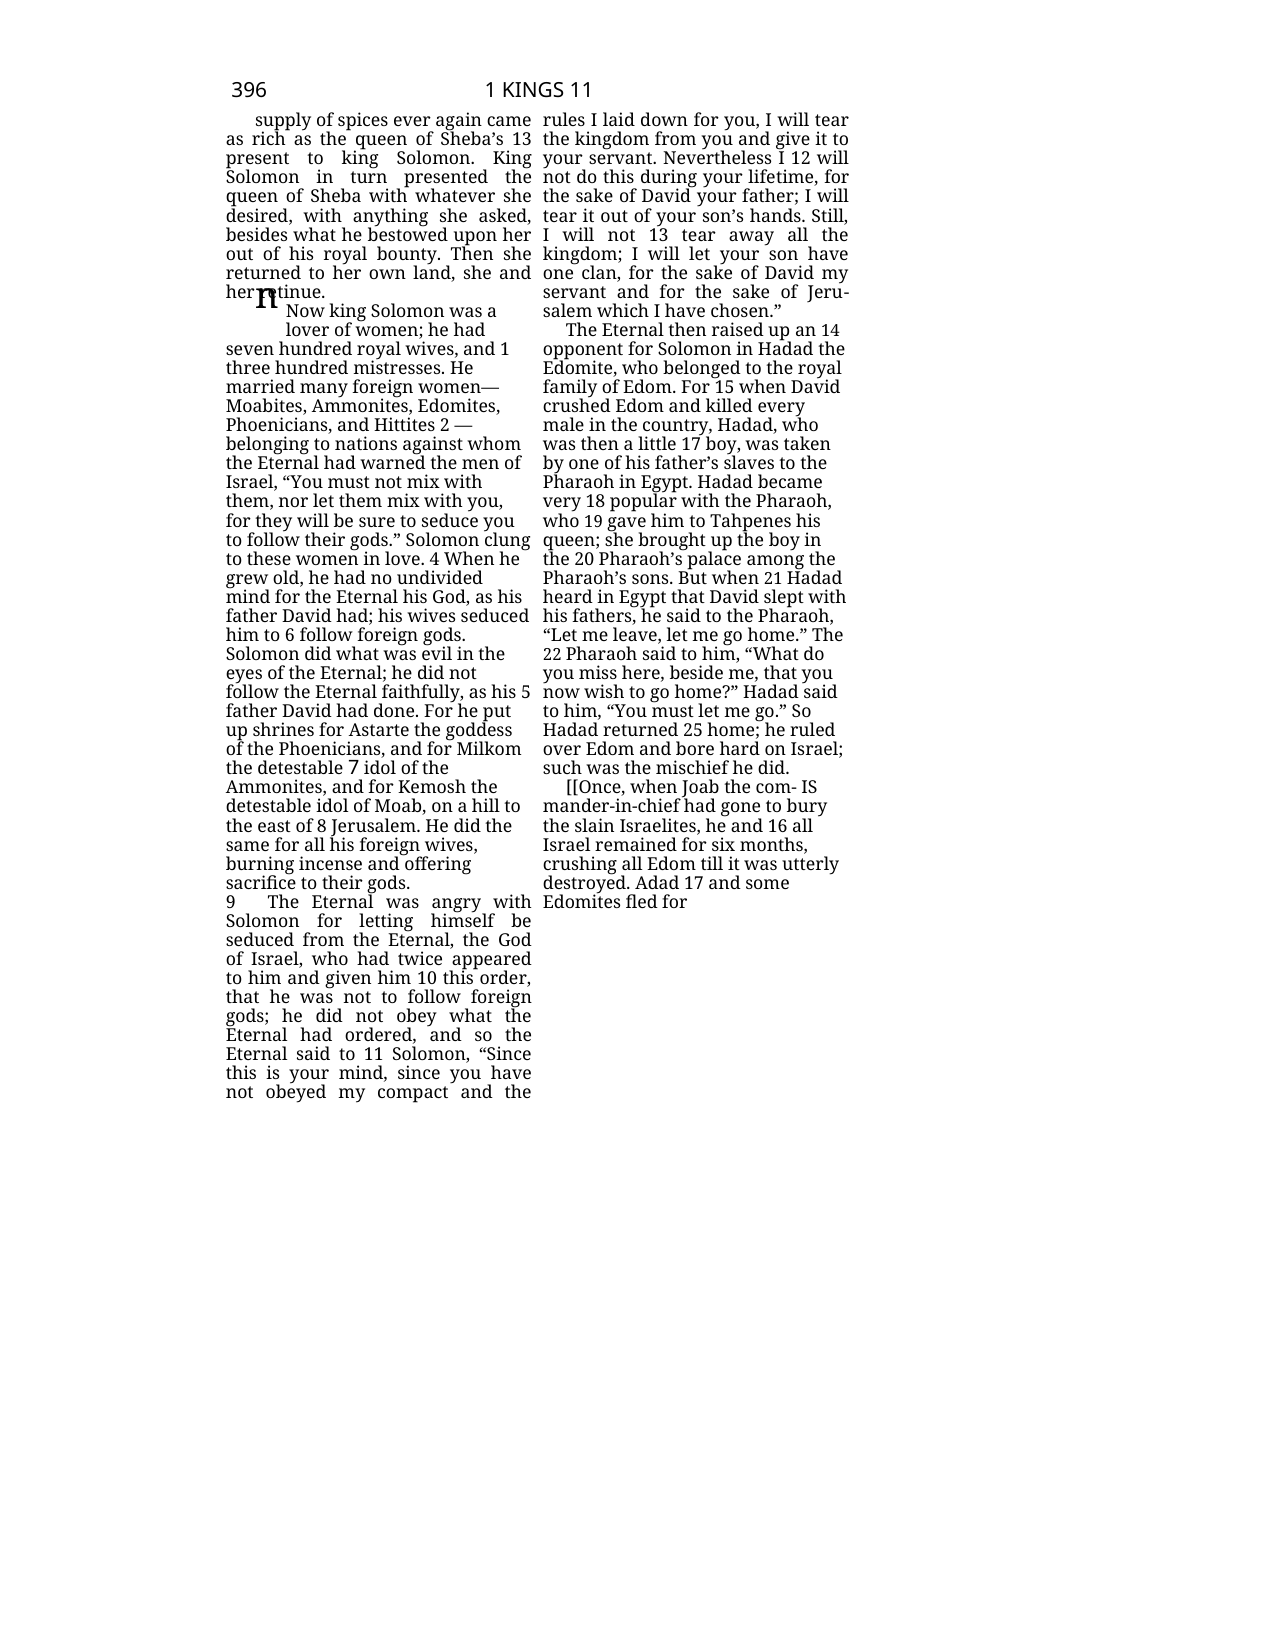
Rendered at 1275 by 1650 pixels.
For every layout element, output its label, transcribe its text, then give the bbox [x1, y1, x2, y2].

text [[Once, when Joab the com- IS mander-in-chief had gone to bury the slain Israelites, he and 16 all Israel remained for six months, crushing all Edom till it was utterly destroyed. Adad 17 and some Edomites fled for [543, 779, 849, 912]
text nNow king Solomon was a lover of women; he had seven hundred royal wives, and 1 three hundred mistresses. He married many foreign women— Moabites, Ammonites, Edom­ites, Phoenicians, and Hittites 2 —belonging to nations against whom the Eternal had warned the men of Israel, “You must not mix with them, nor let them mix with you, for they will be sure to seduce you to follow their gods.” Solomon clung to these women in love. 4 When he grew old, he had no undivided mind for the Eternal his God, as his father David had; his wives seduced him to 6 follow foreign gods. Solomon did what was evil in the eyes of the Eternal; he did not follow the Eternal faithfully, as his 5 father David had done. For he put up shrines for Astarte the goddess of the Phoenicians, and for Milkom the detestable 7 idol of the Ammonites, and for Kemosh the detestable idol of Moab, on a hill to the east of 8 Jerusalem. He did the same for all his foreign wives, burning incense and offering sacrifice to their gods. [226, 302, 532, 893]
list The Eternal was angry with Solomon for letting himself be seduced from the Eternal, the God of Israel, who had twice appeared to him and given him 10 this order, that he was not to follow foreign gods; he did not obey what the Eternal had or­dered, and so the Eternal said to 11 Solomon, “Since this is your mind, since you have not obeyed my compact and the [226, 893, 532, 1103]
text supply of spices ever again came as rich as the queen of Sheba’s 13 present to king Solomon. King Solomon in turn presented the queen of Sheba with whatever she desired, with anything she asked, besides what he bestowed upon her out of his royal bounty. Then she returned to her own land, she and her retinue. [226, 111, 532, 302]
text The Eternal then raised up an 14 opponent for Solomon in Hadad the Edomite, who belonged to the royal family of Edom. For 15 when David crushed Edom and killed every male in the country, Hadad, who was then a little 17 boy, was taken by one of his father’s slaves to the Pharaoh in Egypt. Hadad became very 18 popular with the Pharaoh, who 19 gave him to Tahpenes his queen; she brought up the boy in the 20 Pharaoh’s palace among the Pharaoh’s sons. But when 21 Hadad heard in Egypt that David slept with his fathers, he said to the Pharaoh, “Let me leave, let me go home.” The 22 Pharaoh said to him, “What do you miss here, beside me, that you now wish to go home?” Hadad said to him, “You must let me go.” So Hadad returned 25 home; he ruled over Edom and bore hard on Israel; such was the mischief he did. [543, 321, 849, 779]
list rules I laid down for you, I will tear the kingdom from you and give it to your servant. Nevertheless I 12 will not do this during your life­time, for the sake of David your father; I will tear it out of your son’s hands. Still, I will not 13 tear away all the kingdom; I will let your son have one clan, for the sake of David my serv­ant and for the sake of Jeru­salem which I have chosen.” [543, 111, 849, 321]
